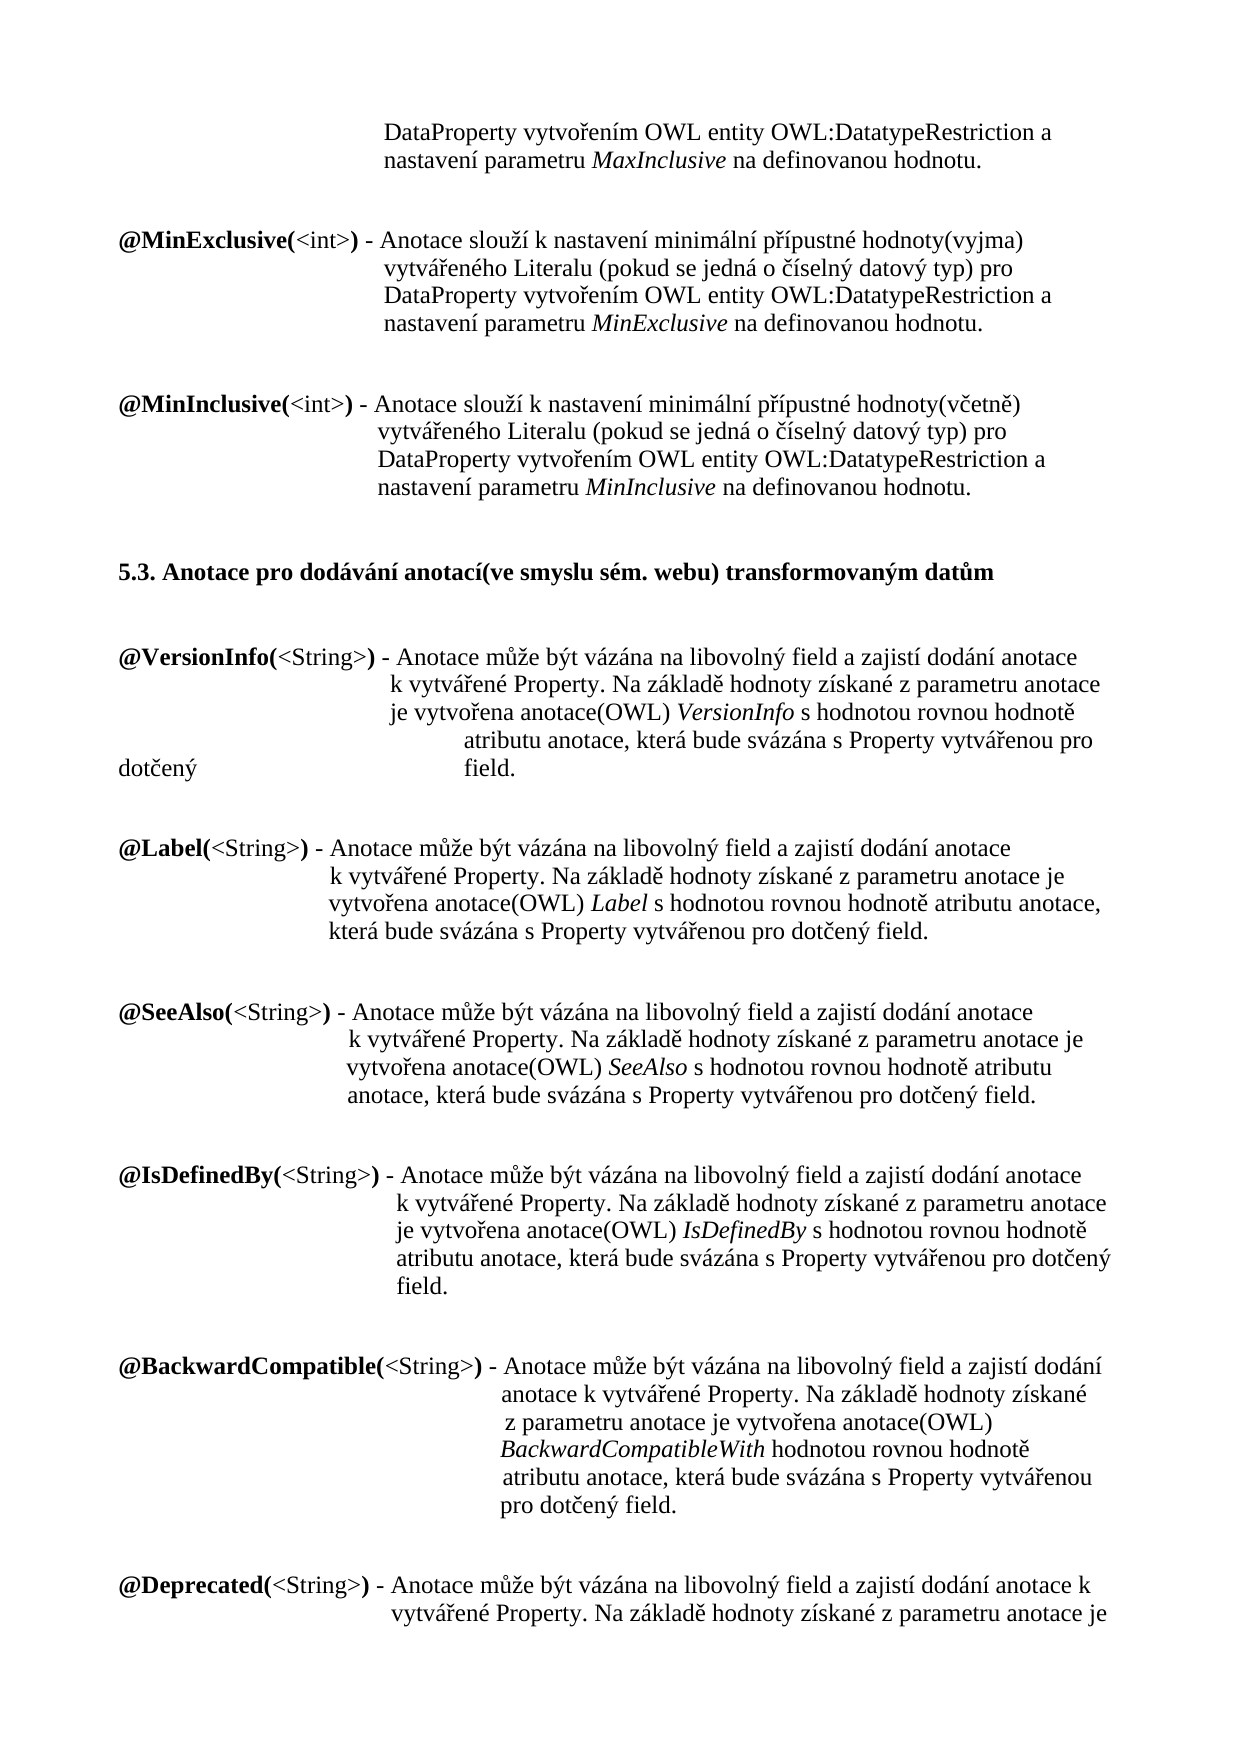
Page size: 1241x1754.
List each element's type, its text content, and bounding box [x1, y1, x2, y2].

text @IsDefinedBy(<String>) - Anotace může být vázána na libovolný field a zajistí dodání anotace k vytvářené Property. Na základě hodnoty získané z parametru anotace je vytvořena anotace(OWL) IsDefinedBy s hodnotou rovnou hodnotě atributu anotace, která bude svázána s Property vytvářenou pro dotčený field. [118, 1161, 1122, 1300]
text @Label(<String>) - Anotace může být vázána na libovolný field a zajistí dodání anotace k vytvářené Property. Na základě hodnoty získané z parametru anotace je vytvořena anotace(OWL) Label s hodnotou rovnou hodnotě atributu anotace, která bude svázána s Property vytvářenou pro dotčený field. [118, 834, 1122, 945]
text DataProperty vytvořením OWL entity OWL:DatatypeRestriction a nastavení parametru MaxInclusive na definovanou hodnotu. [118, 118, 1122, 173]
text @MinInclusive(<int>) - Anotace slouží k nastavení minimální přípustné hodnoty(včetně) vytvářeného Literalu (pokud se jedná o číselný datový typ) pro DataProperty vytvořením OWL entity OWL:DatatypeRestriction a nastavení parametru MinInclusive na definovanou hodnotu. [118, 390, 1122, 501]
text @BackwardCompatible(<String>) - Anotace může být vázána na libovolný field a zajistí dodání anotace k vytvářené Property. Na základě hodnoty získané z parametru anotace je vytvořena anotace(OWL) BackwardCompatibleWith hodnotou rovnou hodnotě atributu anotace, která bude svázána s Property vytvářenou pro dotčený field. [118, 1352, 1122, 1519]
text @MinExclusive(<int>) - Anotace slouží k nastavení minimální přípustné hodnoty(vyjma) vytvářeného Literalu (pokud se jedná o číselný datový typ) pro DataProperty vytvořením OWL entity OWL:DatatypeRestriction a nastavení parametru MinExclusive na definovanou hodnotu. [118, 226, 1122, 337]
text @Deprecated(<String>) - Anotace může být vázána na libovolný field a zajistí dodání anotace k vytvářené Property. Na základě hodnoty získané z parametru anotace je [118, 1571, 1122, 1627]
text @VersionInfo(<String>) - Anotace může být vázána na libovolný field a zajistí dodání anotace k vytvářené Property. Na základě hodnoty získané z parametru anotace je vytvořena anotace(OWL) VersionInfo s hodnotou rovnou hodnotě atributu anotace, která bude svázána s Property vytvářenou pro dotčený field. [118, 643, 1122, 781]
text 5.3. Anotace pro dodávání anotací(ve smyslu sém. webu) transformovaným datům [118, 558, 1122, 586]
text @SeeAlso(<String>) - Anotace může být vázána na libovolný field a zajistí dodání anotace k vytvářené Property. Na základě hodnoty získané z parametru anotace je vytvořena anotace(OWL) SeeAlso s hodnotou rovnou hodnotě atributu anotace, která bude svázána s Property vytvářenou pro dotčený field. [118, 998, 1122, 1108]
